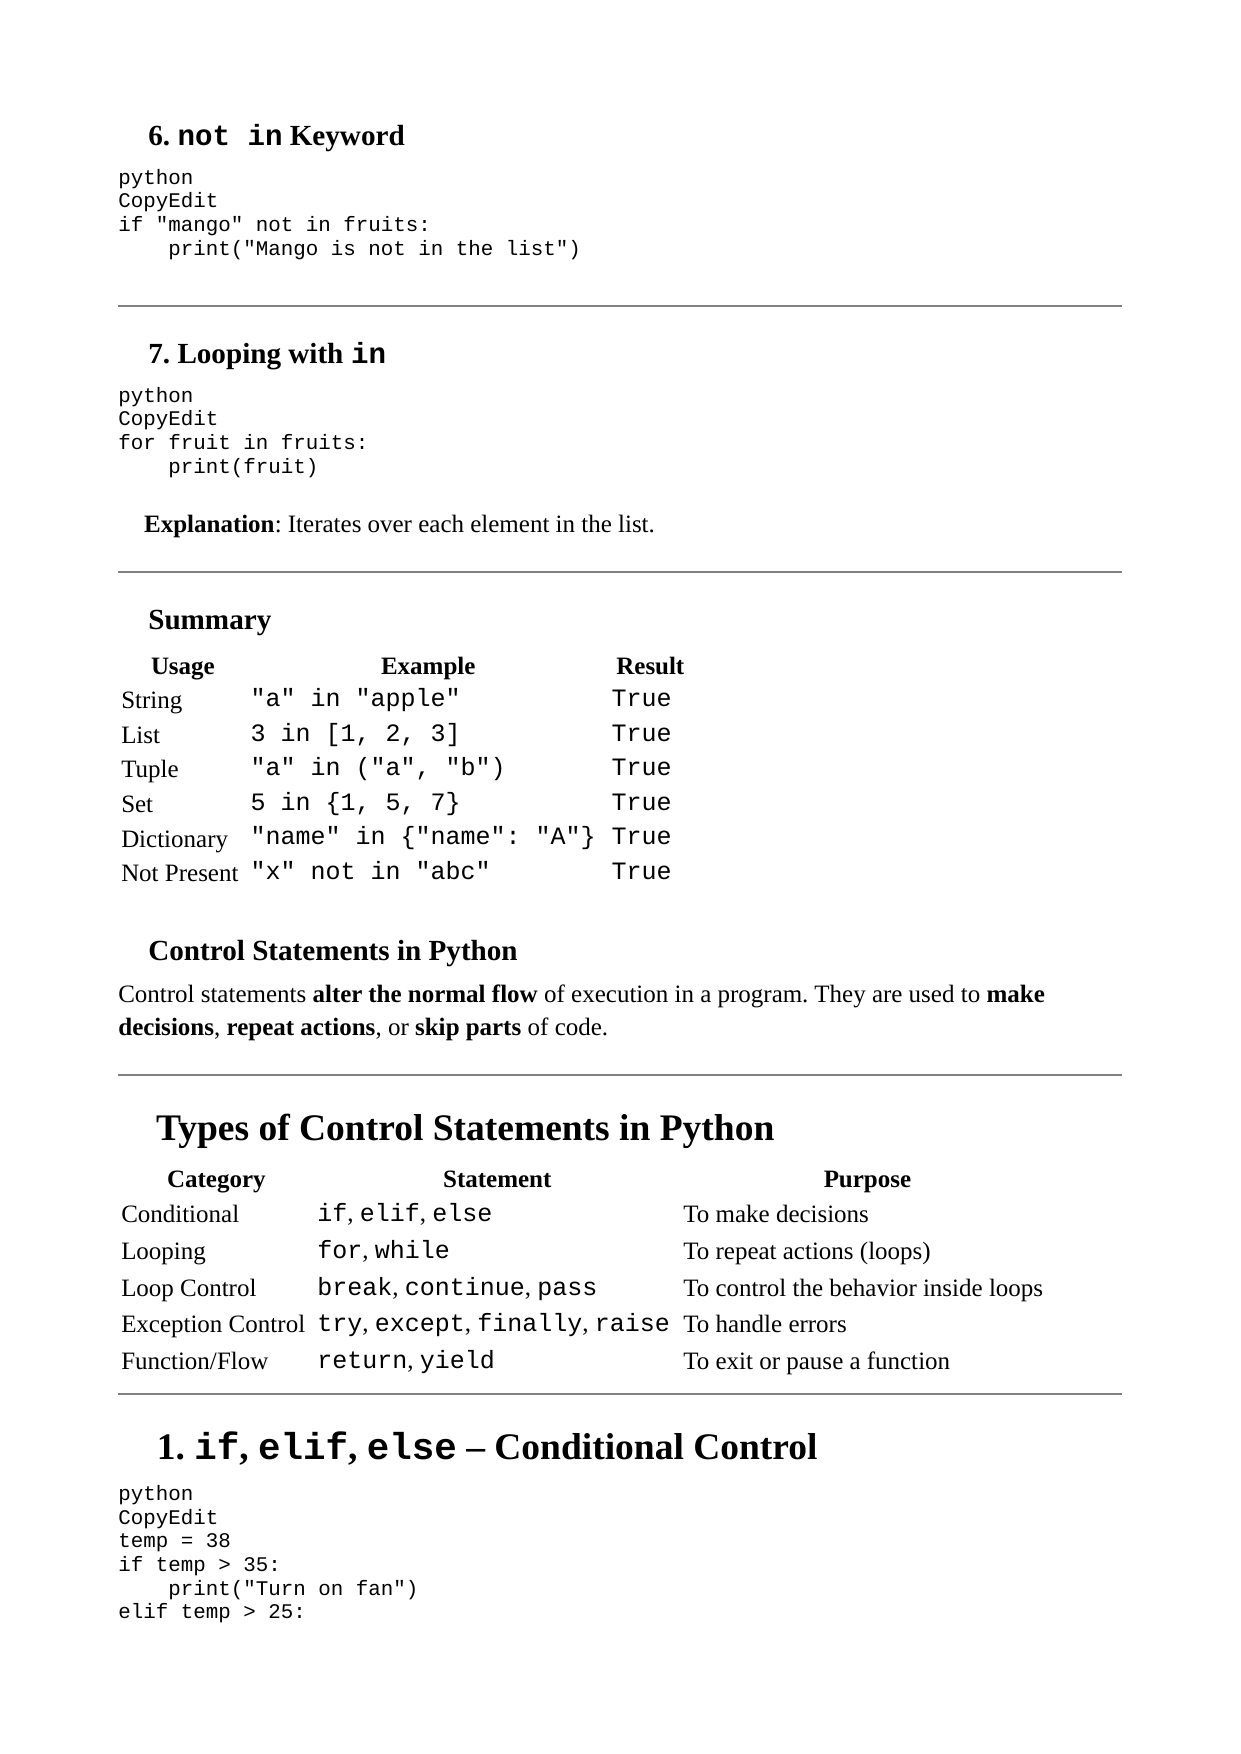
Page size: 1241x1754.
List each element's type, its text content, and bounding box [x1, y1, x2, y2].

table_cell To control the behavior inside loops [680, 1269, 1054, 1306]
text print("Mango is not in the list") [118, 238, 1122, 261]
text CopyEdit [118, 408, 1122, 432]
table_cell return, yield [314, 1342, 680, 1379]
table_cell To exit or pause a function [680, 1342, 1054, 1379]
table_cell True [609, 855, 692, 890]
subtitle 🔧 Control Statements in Python [118, 933, 1122, 967]
table_cell break, continue, pass [314, 1269, 680, 1306]
text python [118, 385, 1122, 408]
table_cell To make decisions [680, 1196, 1054, 1232]
text Control statements alter the normal flow of execution in a program. They are used to make decisions, repeat actions, or skip parts of code. [118, 979, 1122, 1041]
table_cell Dictionary [118, 821, 247, 855]
table_cell try, except, finally, raise [314, 1306, 680, 1342]
text 📌 Explanation: Iterates over each element in the list. [118, 509, 1122, 537]
text python [118, 167, 1122, 190]
table_cell if, elif, else [314, 1196, 680, 1232]
table_cell Conditional [118, 1196, 314, 1232]
table_cell To repeat actions (loops) [680, 1232, 1054, 1269]
text python [118, 1483, 1122, 1507]
table_cell 5 in {1, 5, 7} [248, 786, 608, 821]
table_cell Set [118, 786, 247, 821]
text print(fruit) [118, 456, 1122, 479]
table_cell Not Present [118, 855, 247, 890]
table_cell True [609, 786, 692, 821]
subtitle 🔹 1. if, elif, else – Conditional Control [118, 1424, 1122, 1471]
text elif temp > 25: [118, 1601, 1122, 1625]
table_cell Exception Control [118, 1306, 314, 1342]
table_cell Function/Flow [118, 1342, 314, 1379]
table_cell for, while [314, 1232, 680, 1269]
table_cell 3 in [1, 2, 3] [248, 717, 608, 752]
table_cell Loop Control [118, 1269, 314, 1306]
text if "mango" not in fruits: [118, 214, 1122, 238]
table_cell "name" in {"name": "A"} [248, 821, 608, 855]
text CopyEdit [118, 1507, 1122, 1530]
table_header Result [609, 648, 692, 682]
table_header Purpose [680, 1161, 1054, 1196]
subtitle 🔚 Summary [118, 602, 1122, 635]
subtitle 🔹 7. Looping with in [118, 336, 1122, 372]
text print("Turn on fan") [118, 1578, 1122, 1601]
text if temp > 35: [118, 1554, 1122, 1578]
text for fruit in fruits: [118, 432, 1122, 456]
text temp = 38 [118, 1530, 1122, 1554]
subtitle 🔷 Types of Control Statements in Python [118, 1105, 1122, 1148]
table_cell Tuple [118, 752, 247, 786]
table_cell Looping [118, 1232, 314, 1269]
table_header Usage [118, 648, 247, 682]
table_cell True [609, 683, 692, 717]
table_cell "a" in "apple" [248, 683, 608, 717]
table_cell "x" not in "abc" [248, 855, 608, 890]
table_header Example [248, 648, 608, 682]
table_header Category [118, 1161, 314, 1196]
table_cell List [118, 717, 247, 752]
table_cell "a" in ("a", "b") [248, 752, 608, 786]
table_cell To handle errors [680, 1306, 1054, 1342]
text CopyEdit [118, 190, 1122, 214]
table_header Statement [314, 1161, 680, 1196]
subtitle 🔹 6. not in Keyword [118, 118, 1122, 154]
table_cell True [609, 717, 692, 752]
table_cell True [609, 821, 692, 855]
table_cell True [609, 752, 692, 786]
table_cell String [118, 683, 247, 717]
